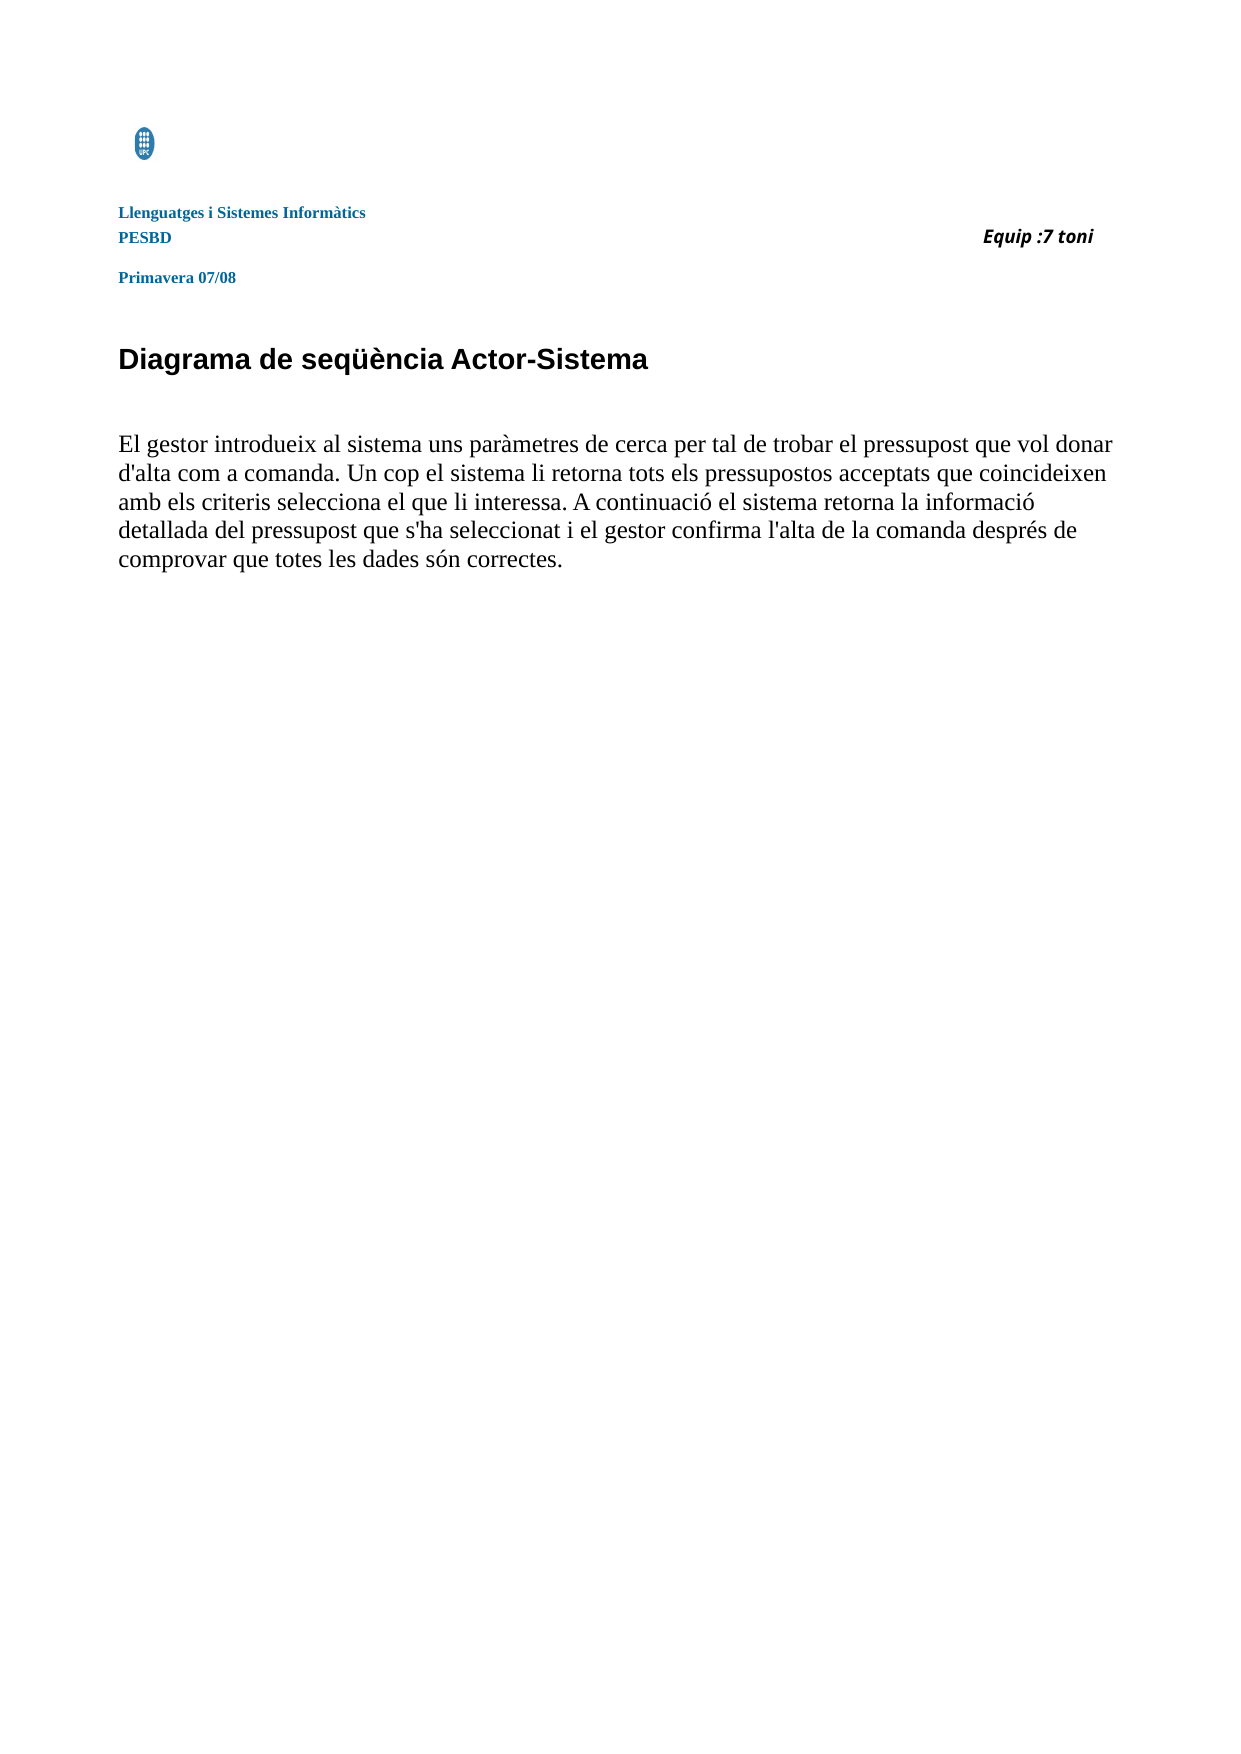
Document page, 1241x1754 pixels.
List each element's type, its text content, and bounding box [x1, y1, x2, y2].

text El gestor introdueix al sistema uns paràmetres de cerca per tal de trobar el pressupost que vol donar d'alta com a comanda. Un cop el sistema li retorna tots els pressupostos acceptats que coincideixen amb els criteris selecciona el que li interessa. A continuació el sistema retorna la informació detallada del pressupost que s'ha seleccionat i el gestor confirma l'alta de la comanda després de comprovar que totes les dades són correctes. [118, 429, 1122, 573]
subtitle Diagrama de seqüència Actor-Sistema [118, 342, 1122, 375]
